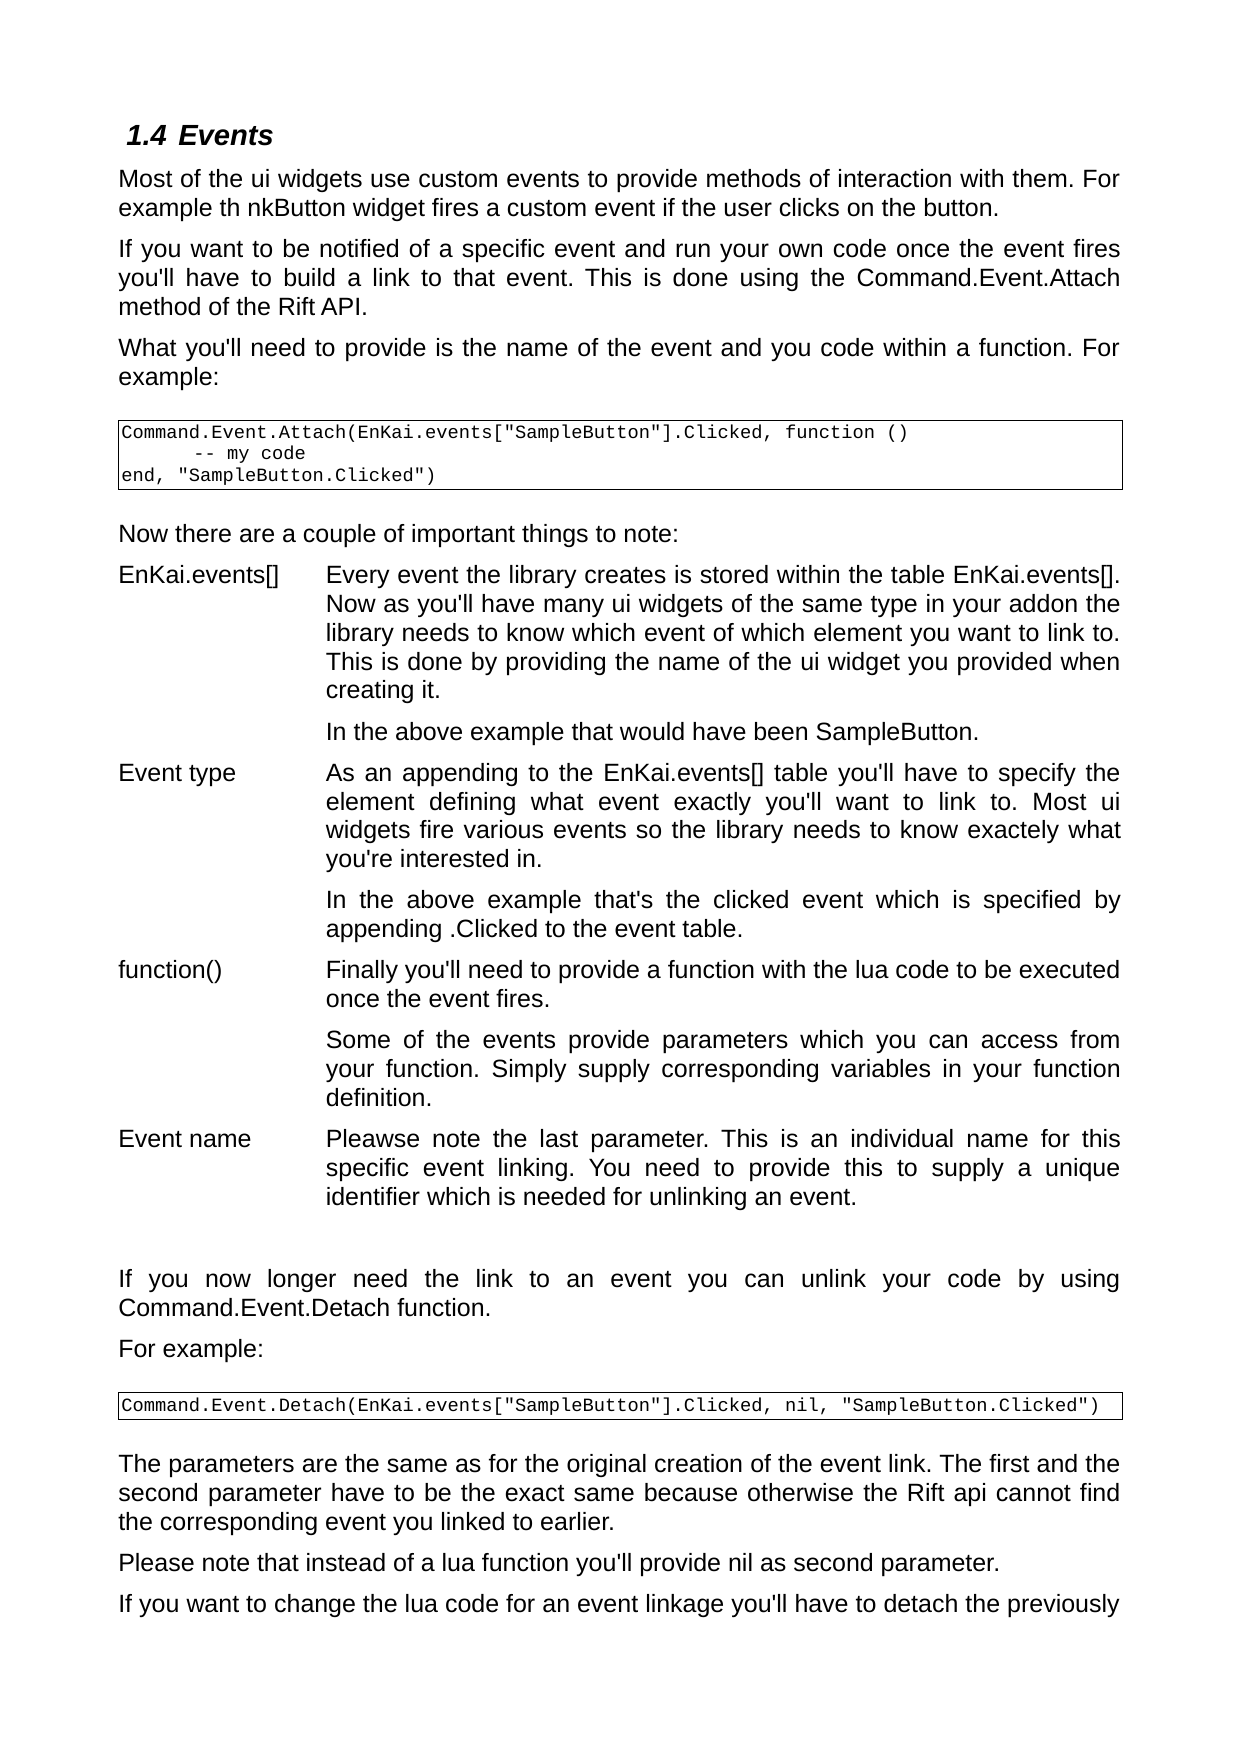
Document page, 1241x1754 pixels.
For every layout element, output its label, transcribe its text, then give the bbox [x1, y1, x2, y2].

text In the above example that's the clicked event which is specified by appending .Clicked to the event table. [118, 885, 1122, 943]
text Event name Pleawse note the last parameter. This is an individual name for this specific event linking. You need to provide this to supply a unique identifier which is needed for unlinking an event. [118, 1124, 1122, 1210]
text If you now longer need the link to an event you can unlink your code by using Command.Event.Detach function. [118, 1264, 1122, 1322]
text function() Finally you'll need to provide a function with the lua code to be executed once the event fires. [118, 955, 1122, 1013]
text For example: [118, 1334, 1122, 1363]
text Please note that instead of a lua function you'll provide nil as second parameter. [118, 1548, 1122, 1577]
text The parameters are the same as for the original creation of the event link. The first and the second parameter have to be the exact same because otherwise the Rift api cannot find the corresponding event you linked to earlier. [118, 1449, 1122, 1535]
text Most of the ui widgets use custom events to provide methods of interaction with them. For example th nkButton widget fires a custom event if the user clicks on the button. [118, 164, 1122, 222]
text Command.Event.Attach(EnKai.events["SampleButton"].Clicked, function () [119, 421, 1122, 441]
text Some of the events provide parameters which you can access from your function. Simply supply corresponding variables in your function definition. [118, 1025, 1122, 1112]
text If you want to change the lua code for an event linkage you'll have to detach the previously [118, 1589, 1122, 1618]
text Now there are a couple of important things to note: [118, 519, 1122, 548]
subtitle Events [118, 118, 1122, 152]
text What you'll need to provide is the name of the event and you code within a function. For example: [118, 333, 1122, 390]
text end, "SampleButton.Clicked") [119, 462, 1122, 489]
text If you want to be notified of a specific event and run your own code once the event fires you'll have to build a link to that event. This is done using the Command.Event.Attach method of the Rift API. [118, 234, 1122, 320]
text In the above example that would have been SampleButton. [118, 717, 1122, 745]
text -- my code [119, 441, 1122, 462]
text Command.Event.Detach(EnKai.events["SampleButton"].Clicked, nil, "SampleButton.Clicked") [119, 1393, 1122, 1419]
text Event type As an appending to the EnKai.events[] table you'll have to specify the element defining what event exactly you'll want to link to. Most ui widgets fire various events so the library needs to know exactely what you're interested in. [118, 758, 1122, 873]
text EnKai.events[] Every event the library creates is stored within the table EnKai.events[]. Now as you'll have many ui widgets of the same type in your addon the library needs to know which event of which element you want to link to. This is done by providing the name of the ui widget you provided when creating it. [118, 560, 1122, 704]
